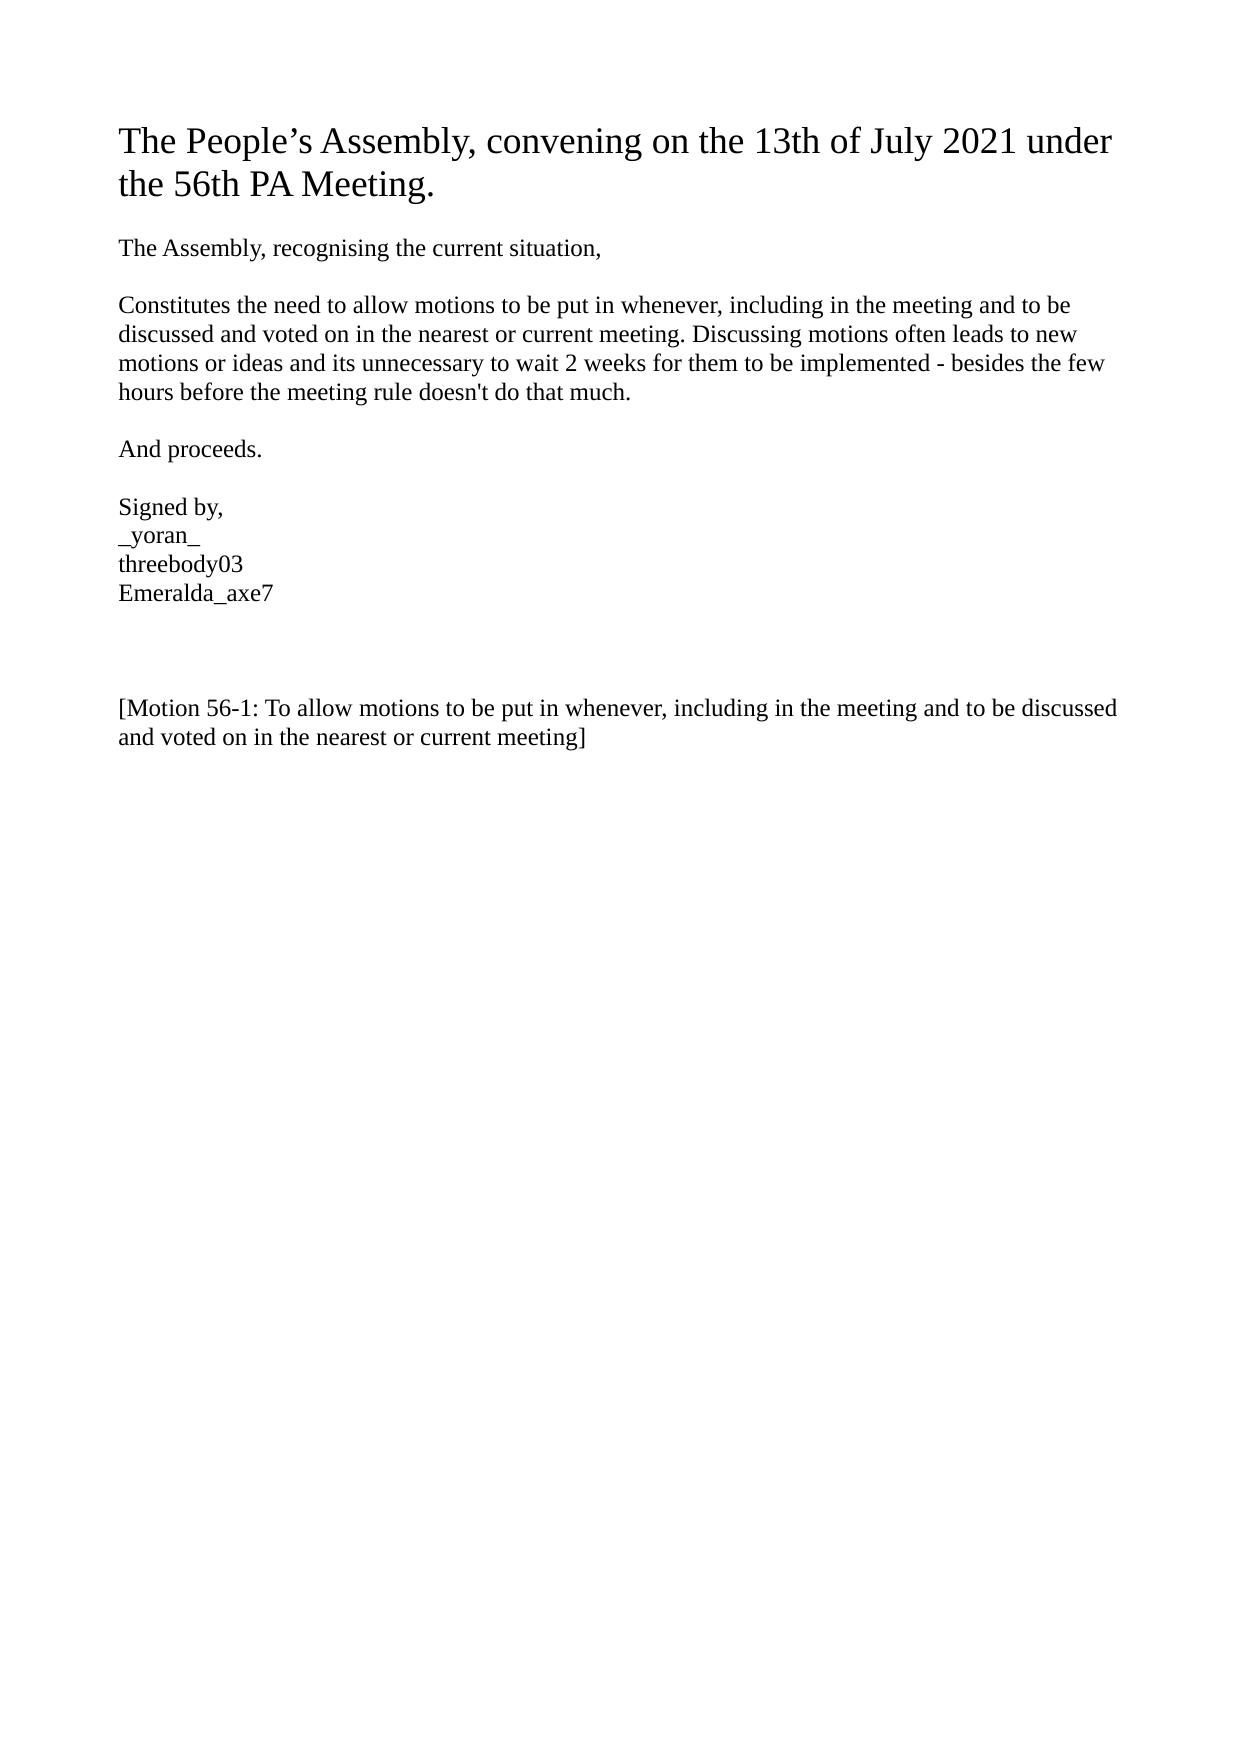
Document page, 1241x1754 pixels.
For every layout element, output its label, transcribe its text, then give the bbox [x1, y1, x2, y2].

text threebody03 [118, 549, 1122, 578]
text The Assembly, recognising the current situation, [118, 233, 1122, 262]
text And proceeds. [118, 434, 1122, 463]
text Signed by, [118, 492, 1122, 521]
text Constitutes the need to allow motions to be put in whenever, including in the meeting and to be discussed and voted on in the nearest or current meeting. Discussing motions often leads to new motions or ideas and its unnecessary to wait 2 weeks for them to be implemented - besides the few hours before the meeting rule doesn't do that much. [118, 291, 1122, 406]
text Emeralda_axe7 [118, 578, 1122, 607]
text [Motion 56-1: To allow motions to be put in whenever, including in the meeting and to be discussed and voted on in the nearest or current meeting] [118, 693, 1122, 751]
text _yoran_ [118, 521, 1122, 549]
text The People’s Assembly, convening on the 13th of July 2021 under the 56th PA Meeting. [118, 118, 1122, 204]
